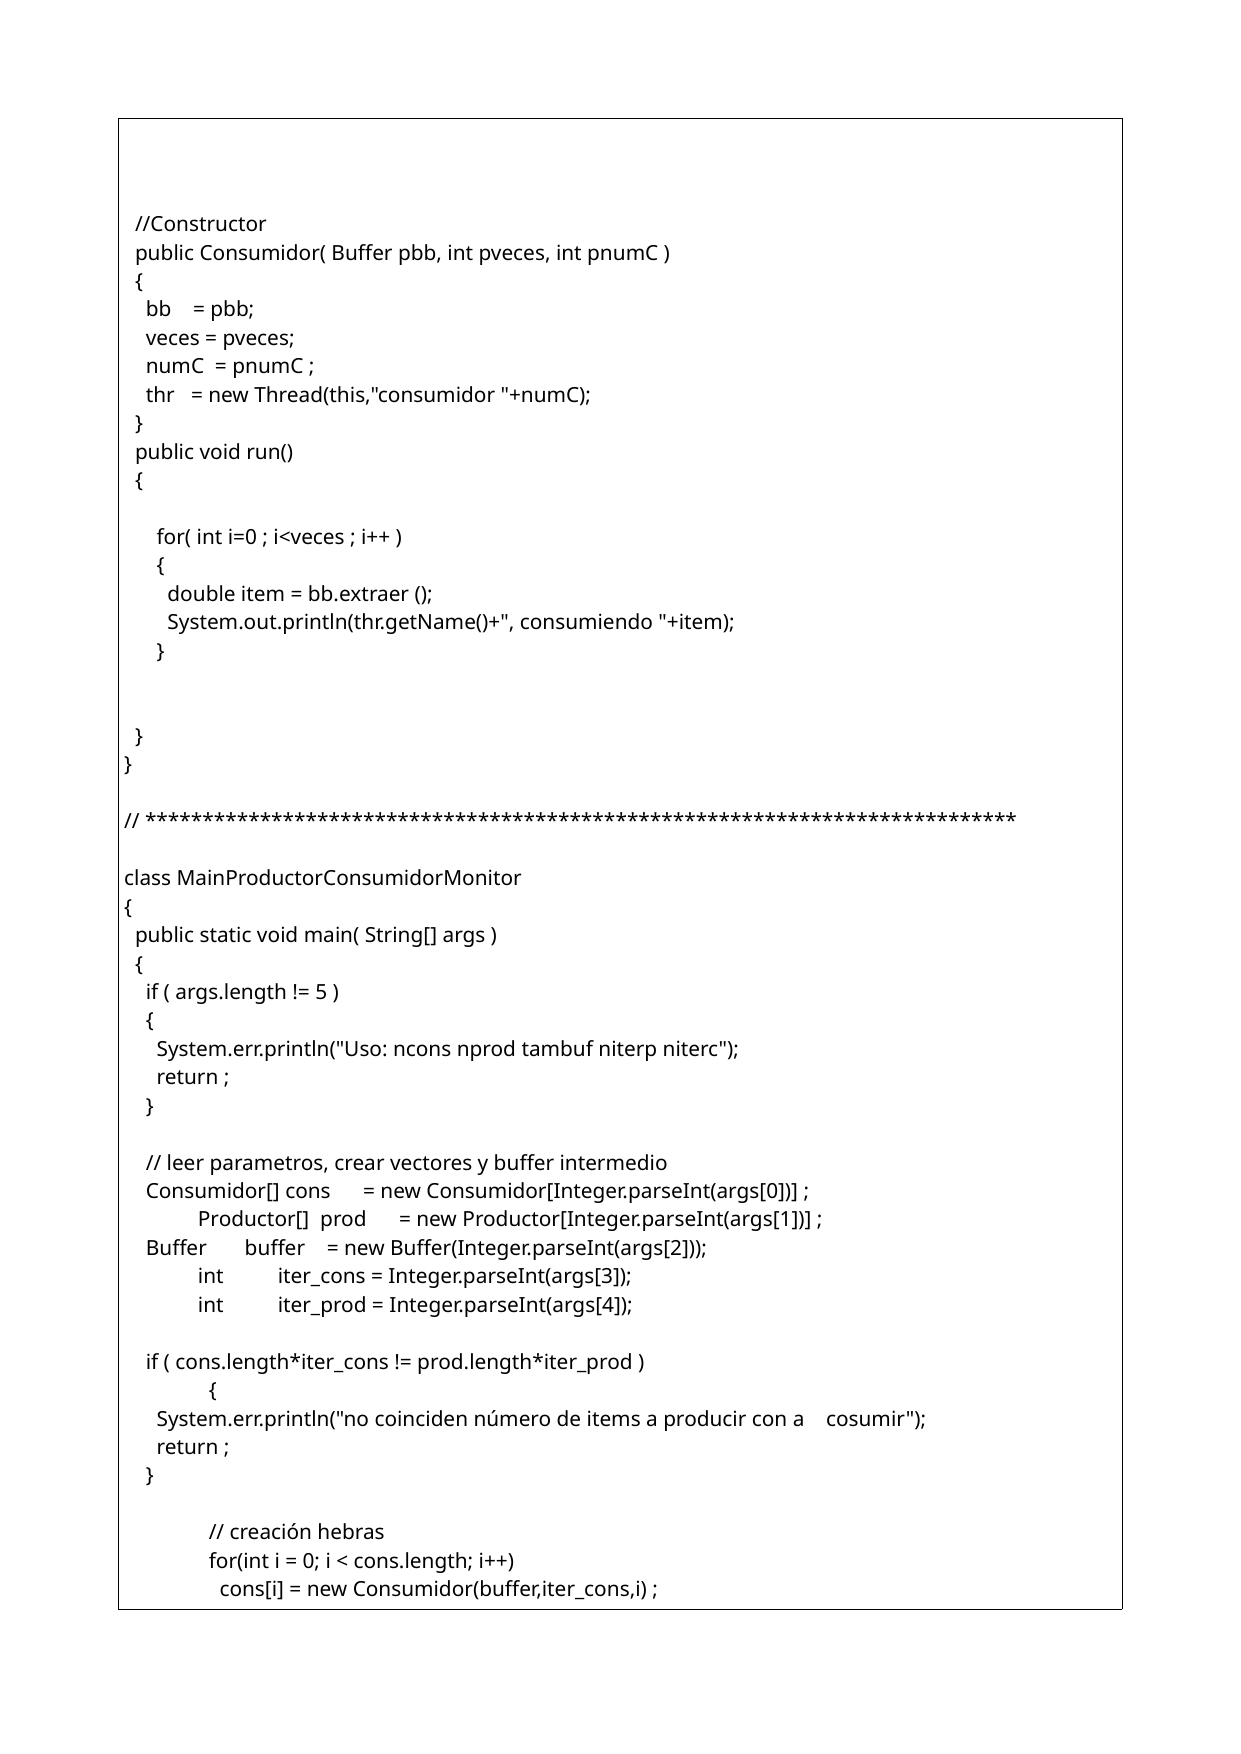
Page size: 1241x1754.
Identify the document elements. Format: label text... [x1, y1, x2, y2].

table_header //Constructor public Consumidor( Buffer pbb, int pveces, int pnumC ) { bb = pbb; veces = pveces; numC = pnumC ; thr = new Thread(this,"consumidor "+numC); } public void run() { for( int i=0 ; i<veces ; i++ ) { double item = bb.extraer (); System.out.println(thr.getName()+", consumiendo "+item); } } } // **************************************************************************** class MainProductorConsumidorMonitor { public static void main( String[] args ) { if ( args.length != 5 ) { System.err.println("Uso: ncons nprod tambuf niterp niterc"); return ; } // leer parametros, crear vectores y buffer intermedio Consumidor[] cons = new Consumidor[Integer.parseInt(args[0])] ; Productor[] prod = new Productor[Integer.parseInt(args[1])] ; Buffer buffer = new Buffer(Integer.parseInt(args[2])); int iter_cons = Integer.parseInt(args[3]); int iter_prod = Integer.parseInt(args[4]); if ( cons.length*iter_cons != prod.length*iter_prod ) { System.err.println("no coinciden número de items a producir con a cosumir"); return ; } // creación hebras for(int i = 0; i < cons.length; i++) cons[i] = new Consumidor(buffer,iter_cons,i) ; [119, 119, 1122, 1608]
